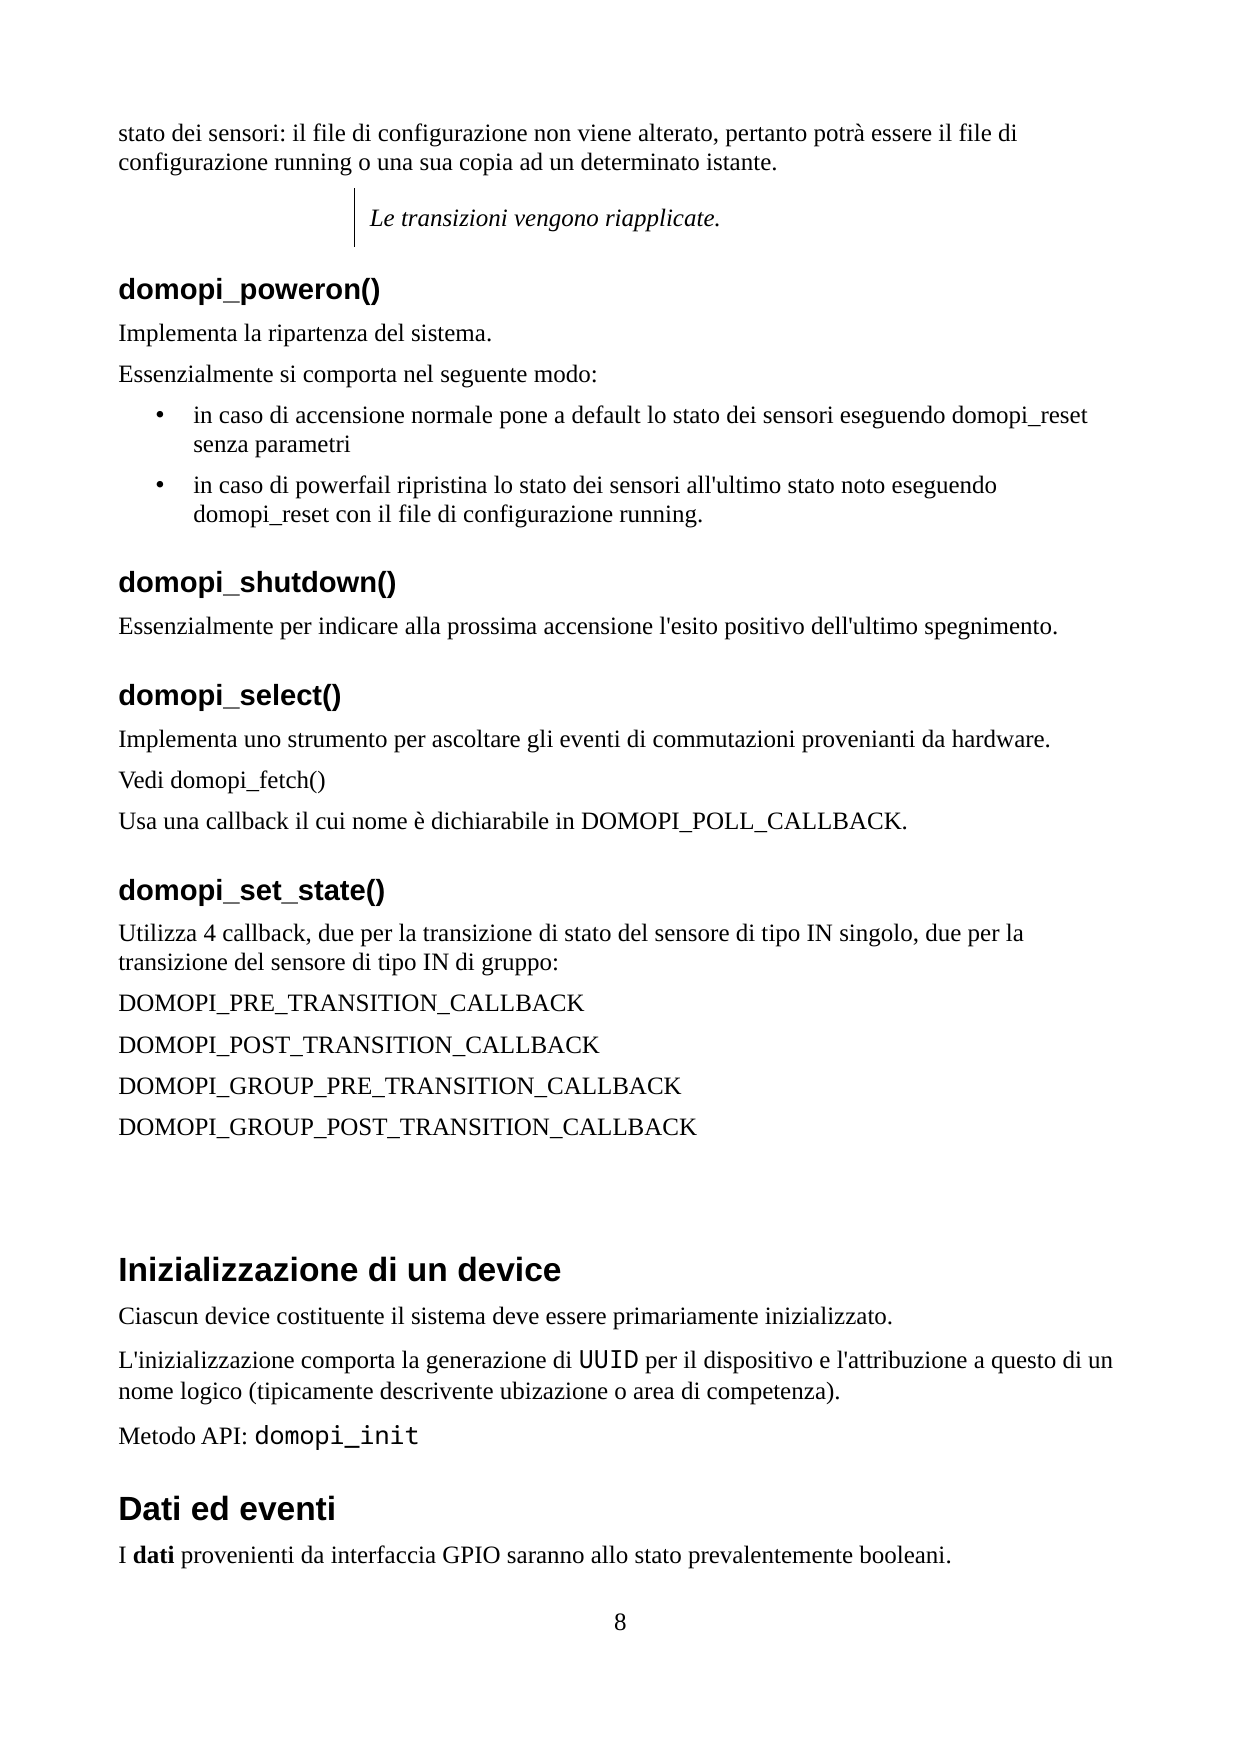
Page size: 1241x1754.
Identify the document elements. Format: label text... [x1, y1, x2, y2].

text L'inizializzazione comporta la generazione di UUID per il dispositivo e l'attribuzione a questo di un nome logico (tipicamente descrivente ubizazione o area di competenza). [118, 1342, 1122, 1405]
text Essenzialmente si comporta nel seguente modo: [118, 359, 1122, 388]
list in caso di powerfail ripristina lo stato dei sensori all'ultimo stato noto eseguendo domopi_reset con il file di configurazione running. [156, 470, 1122, 528]
text Metodo API: domopi_init [118, 1417, 1122, 1451]
text Utilizza 4 callback, due per la transizione di stato del sensore di tipo IN singolo, due per la transizione del sensore di tipo IN di gruppo: [118, 918, 1122, 976]
text Vedi domopi_fetch() [118, 765, 1122, 794]
text DOMOPI_GROUP_PRE_TRANSITION_CALLBACK [118, 1071, 1122, 1100]
subtitle Inizializzazione di un device [118, 1249, 1122, 1288]
subtitle domopi_poweron() [118, 272, 1122, 305]
subtitle Dati ed eventi [118, 1489, 1122, 1527]
text Usa una callback il cui nome è dichiarabile in DOMOPI_POLL_CALLBACK. [118, 806, 1122, 835]
text Ciascun device costituente il sistema deve essere primariamente inizializzato. [118, 1301, 1122, 1329]
text I dati provenienti da interfaccia GPIO saranno allo stato prevalentemente booleani. [118, 1540, 1122, 1569]
text Essenzialmente per indicare alla prossima accensione l'esito positivo dell'ultimo spegnimento. [118, 611, 1122, 640]
text stato dei sensori: il file di configurazione non viene alterato, pertanto potrà essere il file di configurazione running o una sua copia ad un determinato istante. [118, 118, 1122, 176]
text Implementa la ripartenza del sistema. [118, 318, 1122, 347]
subtitle domopi_shutdown() [118, 565, 1122, 599]
text DOMOPI_POST_TRANSITION_CALLBACK [118, 1030, 1122, 1058]
text Implementa uno strumento per ascoltare gli eventi di commutazioni provenianti da hardware. [118, 724, 1122, 752]
text Le transizioni vengono riapplicate. [355, 188, 1122, 247]
text DOMOPI_GROUP_POST_TRANSITION_CALLBACK [118, 1112, 1122, 1141]
text DOMOPI_PRE_TRANSITION_CALLBACK [118, 988, 1122, 1017]
subtitle domopi_set_state() [118, 872, 1122, 906]
subtitle domopi_select() [118, 678, 1122, 711]
list in caso di accensione normale pone a default lo stato dei sensori eseguendo domopi_reset senza parametri [156, 400, 1122, 458]
